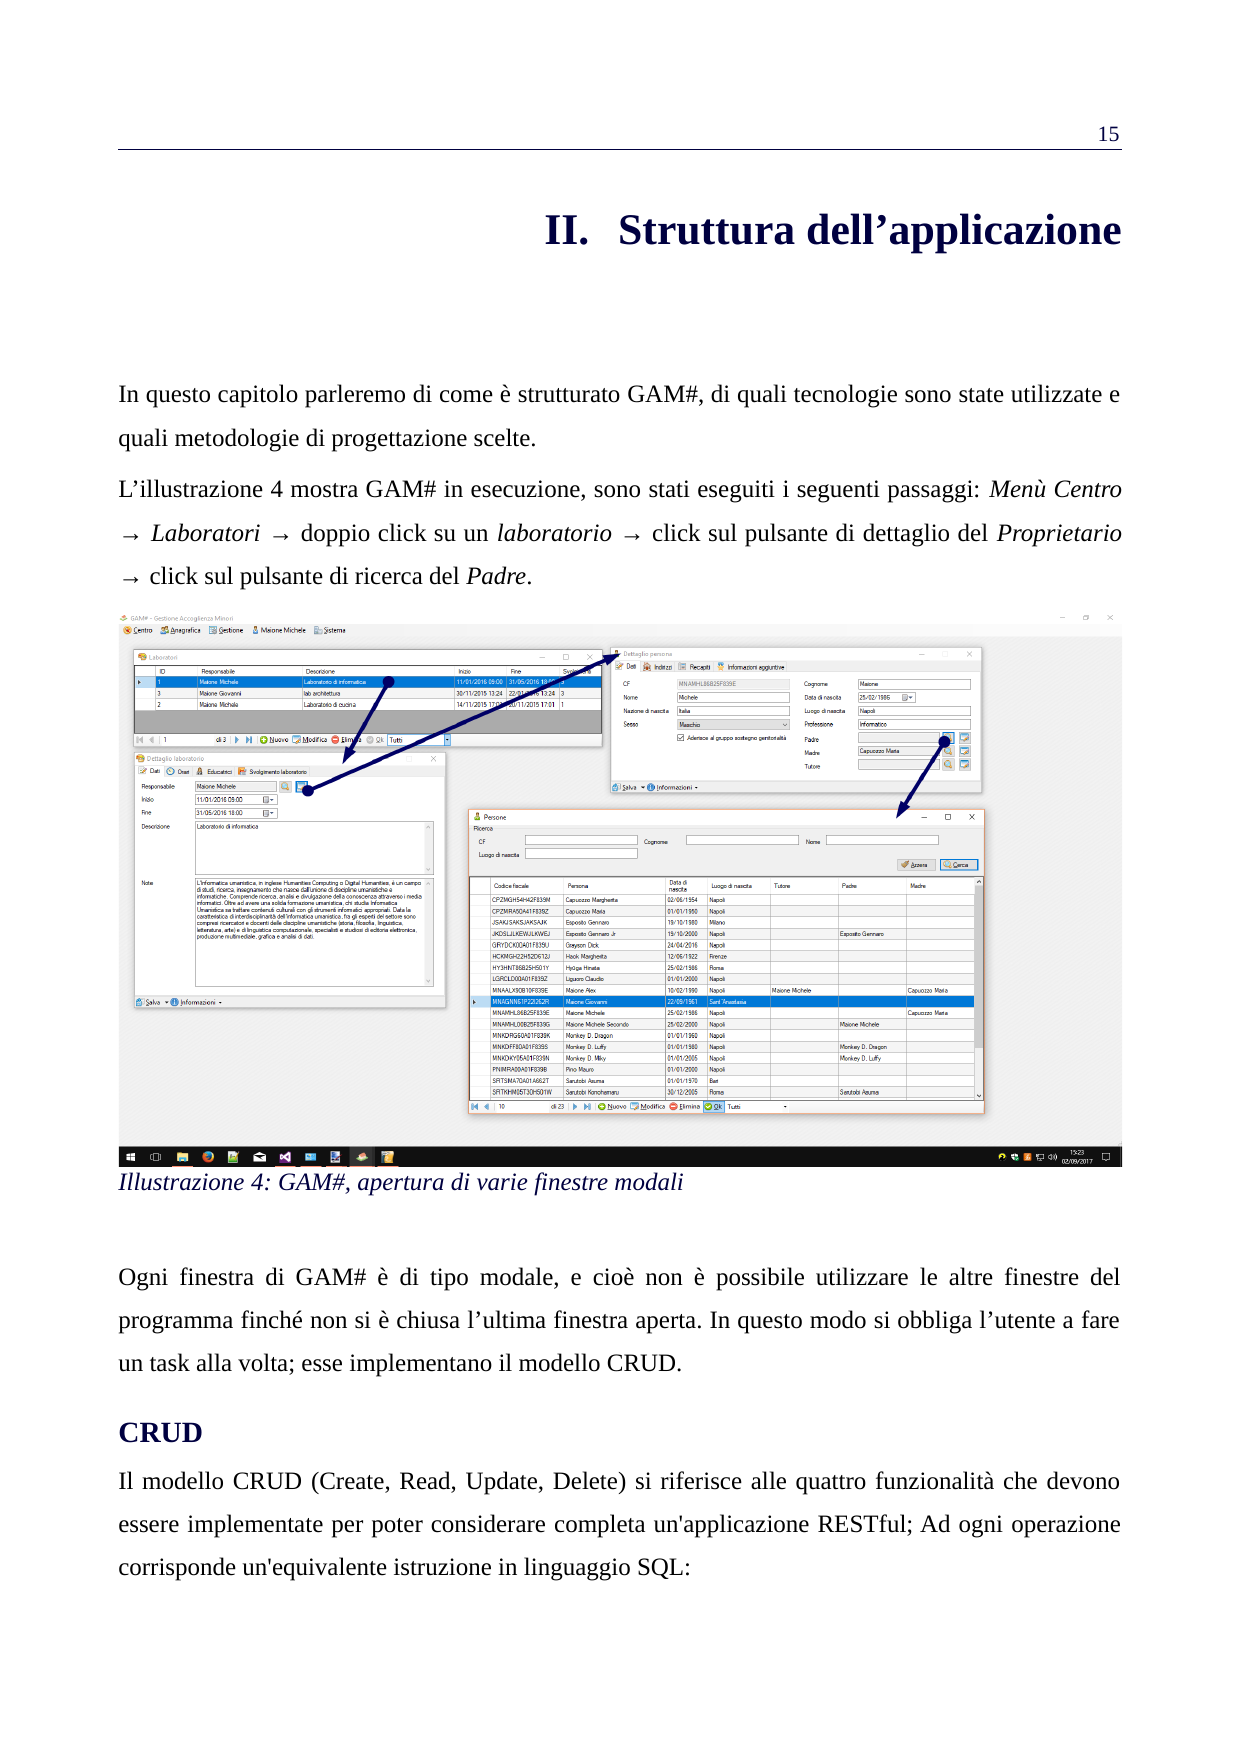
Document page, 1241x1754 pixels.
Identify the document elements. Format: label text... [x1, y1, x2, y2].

text Ogni finestra di GAM# è di tipo modale, e cioè non è possibile utilizzare le altre finestre del programma finché non si è chiusa l’ultima finestra aperta. In questo modo si obbliga l’utente a fare un task alla volta; esse implementano il modello CRUD. [118, 1262, 1122, 1377]
text L’illustrazione 4 mostra GAM# in esecuzione, sono stati eseguiti i seguenti passaggi: Menù Centro → Laboratori → doppio click su un laboratorio → click sul pulsante di dettaglio del Proprietario → click sul pulsante di ricerca del Padre. [118, 474, 1122, 589]
text Il modello CRUD (Create, Read, Update, Delete) si riferisce alle quattro funzionalità che devono essere implementate per poter considerare completa un'applicazione RESTful; Ad ogni operazione corrisponde un'equivalente istruzione in linguaggio SQL: [118, 1466, 1122, 1581]
text In questo capitolo parleremo di come è strutturato GAM#, di quali tecnologie sono state utilizzate e quali metodologie di progettazione scelte. [118, 379, 1122, 451]
picture [118, 612, 1123, 1167]
subtitle Struttura dell’applicazione [118, 203, 1122, 254]
text Illustrazione 4: GAM#, apertura di varie finestre modali [118, 1167, 1122, 1196]
subtitle CRUD [118, 1415, 1122, 1448]
